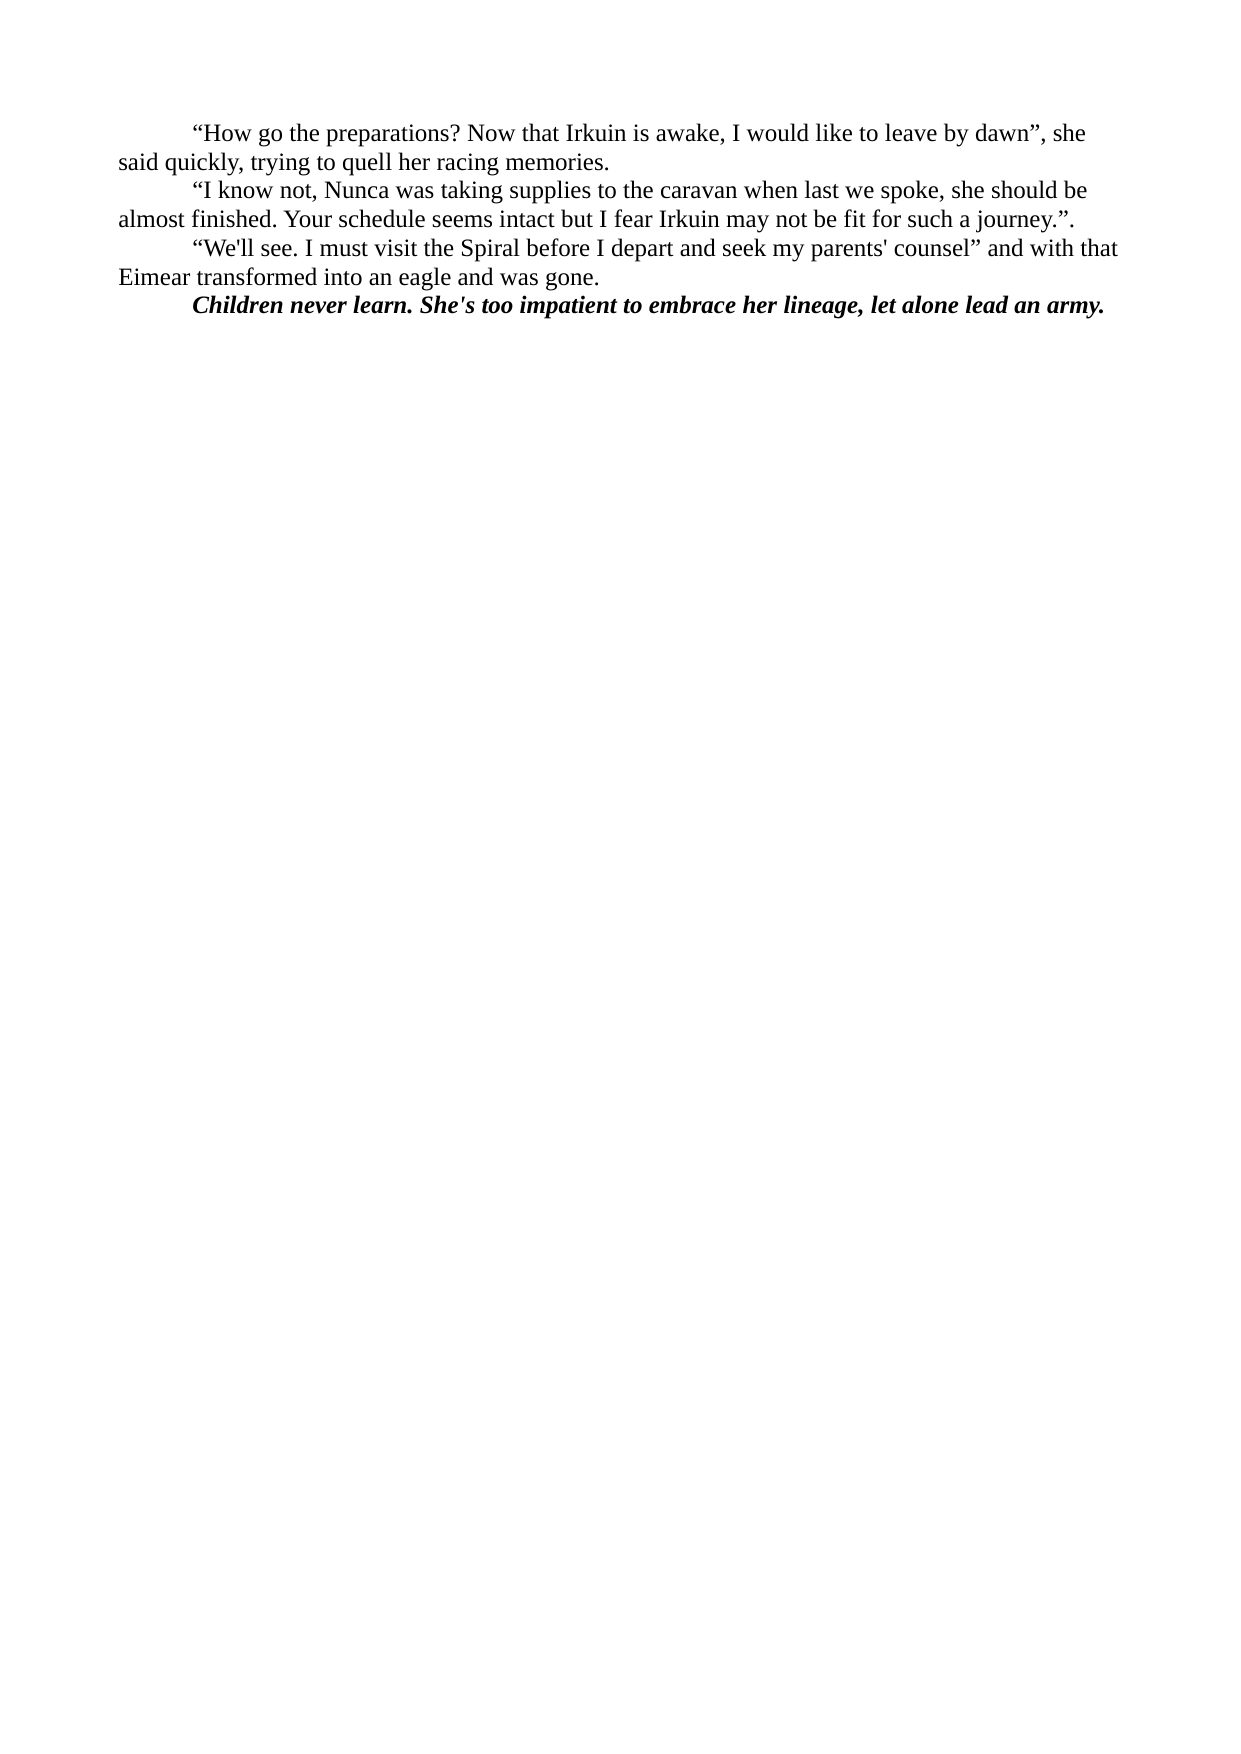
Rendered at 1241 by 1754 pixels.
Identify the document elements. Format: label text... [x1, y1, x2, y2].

text “We'll see. I must visit the Spiral before I depart and seek my parents' counsel” and with that Eimear transformed into an eagle and was gone. [118, 233, 1122, 291]
text “I know not, Nunca was taking supplies to the caravan when last we spoke, she should be almost finished. Your schedule seems intact but I fear Irkuin may not be fit for such a journey.”. [118, 176, 1122, 233]
text “How go the preparations? Now that Irkuin is awake, I would like to leave by dawn”, she said quickly, trying to quell her racing memories. [118, 118, 1122, 176]
text Children never learn. She's too impatient to embrace her lineage, let alone lead an army. [118, 291, 1122, 319]
